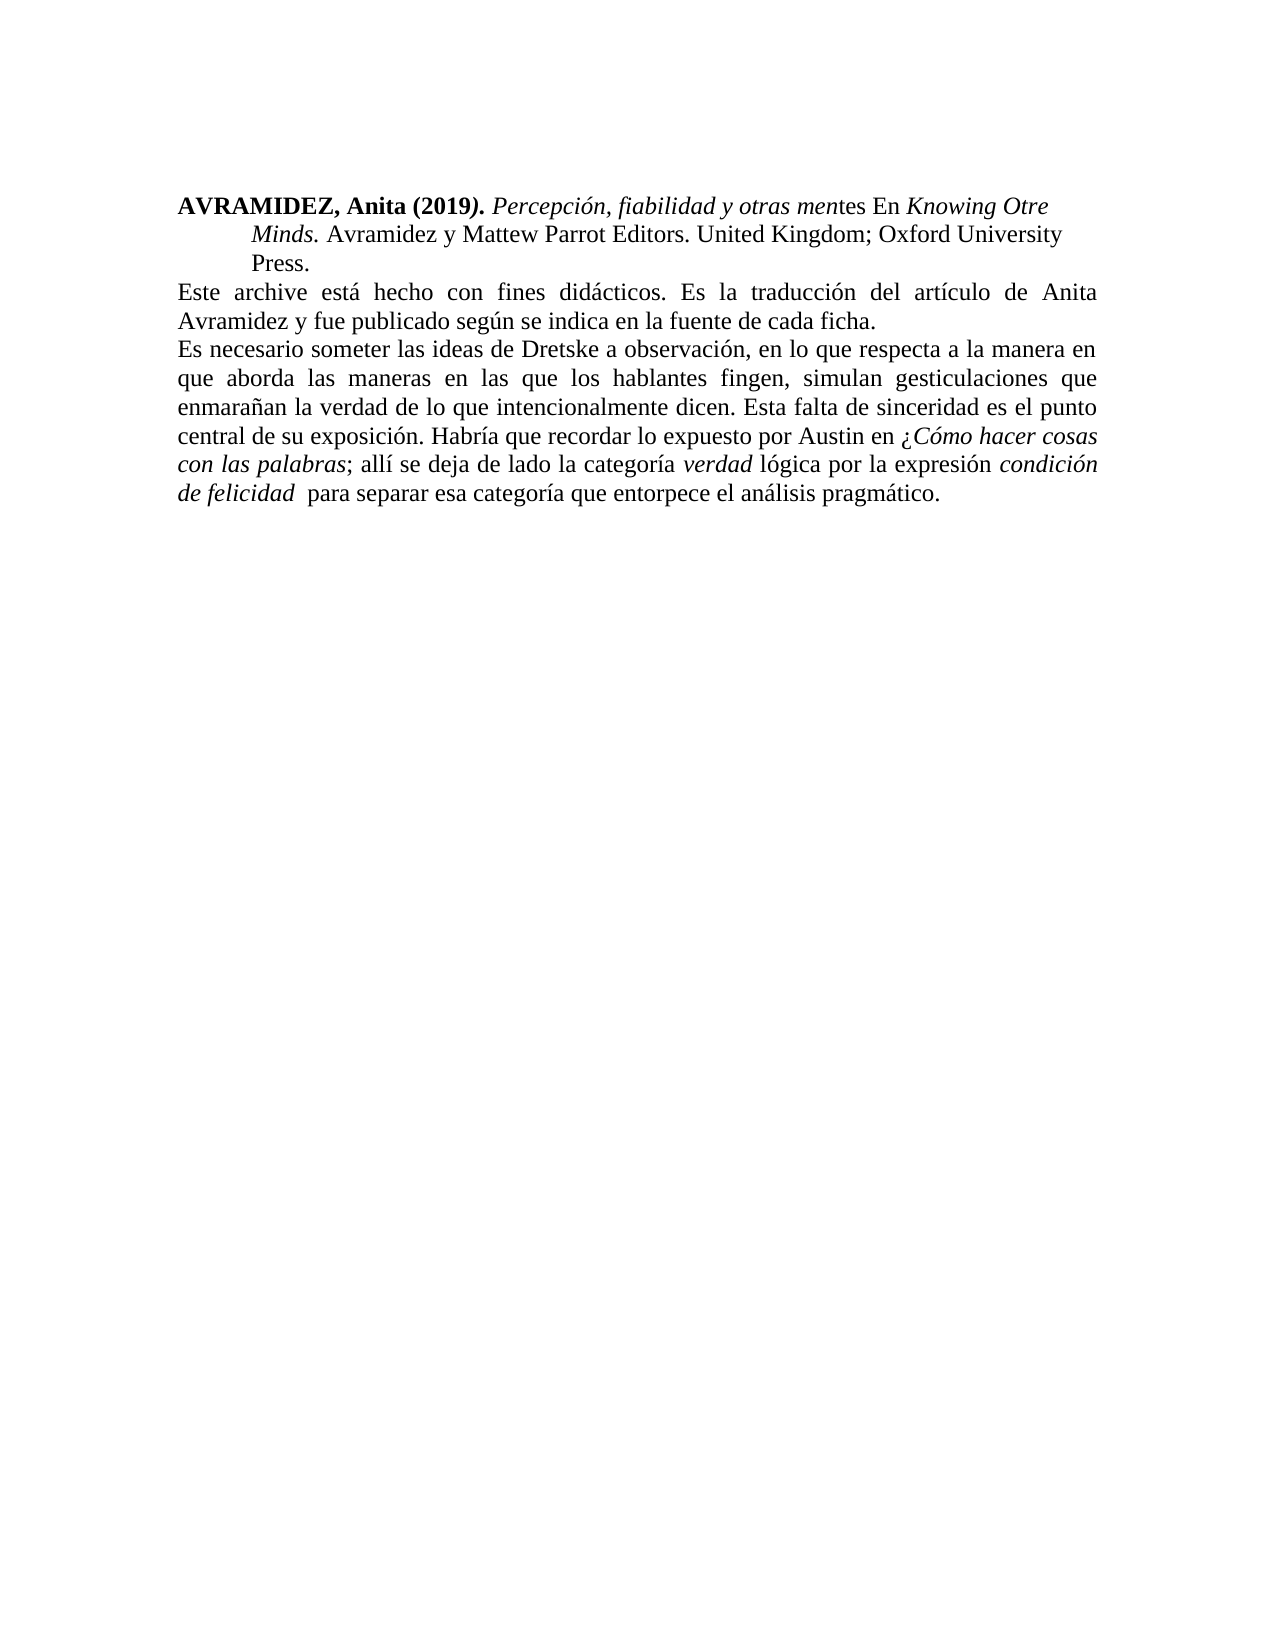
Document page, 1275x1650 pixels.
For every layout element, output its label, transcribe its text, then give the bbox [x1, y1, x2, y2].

text Este archive está hecho con fines didácticos. Es la traducción del artículo de Anita Avramidez y fue publicado según se indica en la fuente de cada ficha. [177, 277, 1098, 334]
text AVRAMIDEZ, Anita (2019). Percepción, fiabilidad y otras mentes En Knowing Otre Minds. Avramidez y Mattew Parrot Editors. United Kingdom; Oxford University Press. [177, 191, 1098, 277]
text Es necesario someter las ideas de Dretske a observación, en lo que respecta a la manera en que aborda las maneras en las que los hablantes fingen, simulan gesticulaciones que enmarañan la verdad de lo que intencionalmente dicen. Esta falta de sinceridad es el punto central de su exposición. Habría que recordar lo expuesto por Austin en ¿Cómo hacer cosas con las palabras; allí se deja de lado la categoría verdad lógica por la expresión condición de felicidad para separar esa categoría que entorpece el análisis pragmático. [177, 334, 1098, 507]
